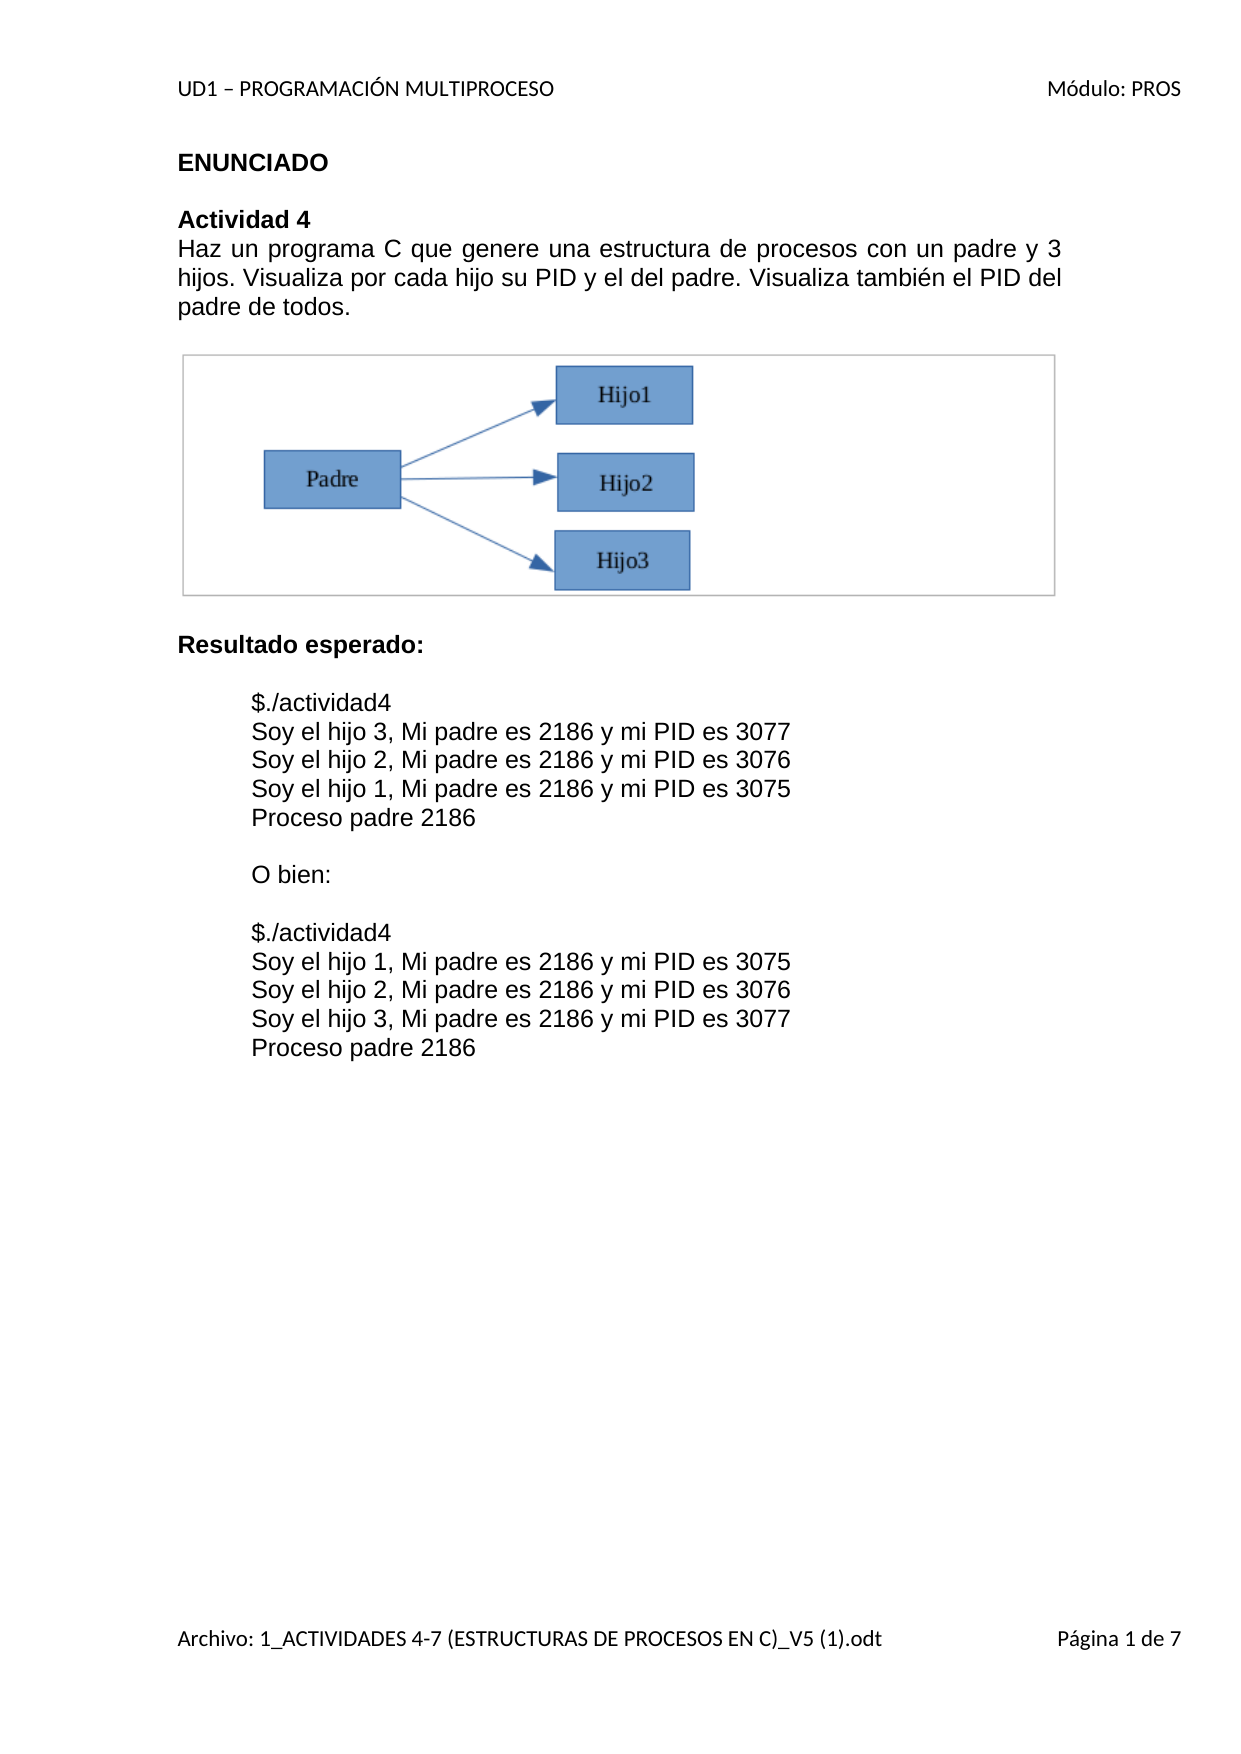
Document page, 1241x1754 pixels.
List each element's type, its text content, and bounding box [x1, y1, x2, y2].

text Resultado esperado: [177, 630, 1063, 659]
text Proceso padre 2186 [251, 803, 1063, 832]
text Proceso padre 2186 [251, 1033, 1063, 1062]
text Soy el hijo 2, Mi padre es 2186 y mi PID es 3076 [251, 745, 1063, 774]
text $./actividad4 [251, 688, 1063, 717]
text ENUNCIADO [177, 148, 1063, 176]
text $./actividad4 [251, 918, 1063, 947]
text Soy el hijo 1, Mi padre es 2186 y mi PID es 3075 [251, 947, 1063, 975]
text O bien: [251, 860, 1063, 889]
text Haz un programa C que genere una estructura de procesos con un padre y 3 hijos. Visualiza por cada hijo su PID y el del padre. Visualiza también el PID del padre de todos. [177, 234, 1063, 321]
text Soy el hijo 2, Mi padre es 2186 y mi PID es 3076 [251, 975, 1063, 1004]
text Soy el hijo 1, Mi padre es 2186 y mi PID es 3075 [251, 774, 1063, 803]
text Actividad 4 [177, 206, 1063, 234]
text Soy el hijo 3, Mi padre es 2186 y mi PID es 3077 [251, 717, 1063, 745]
text Soy el hijo 3, Mi padre es 2186 y mi PID es 3077 [251, 1004, 1063, 1033]
picture [177, 349, 1063, 602]
